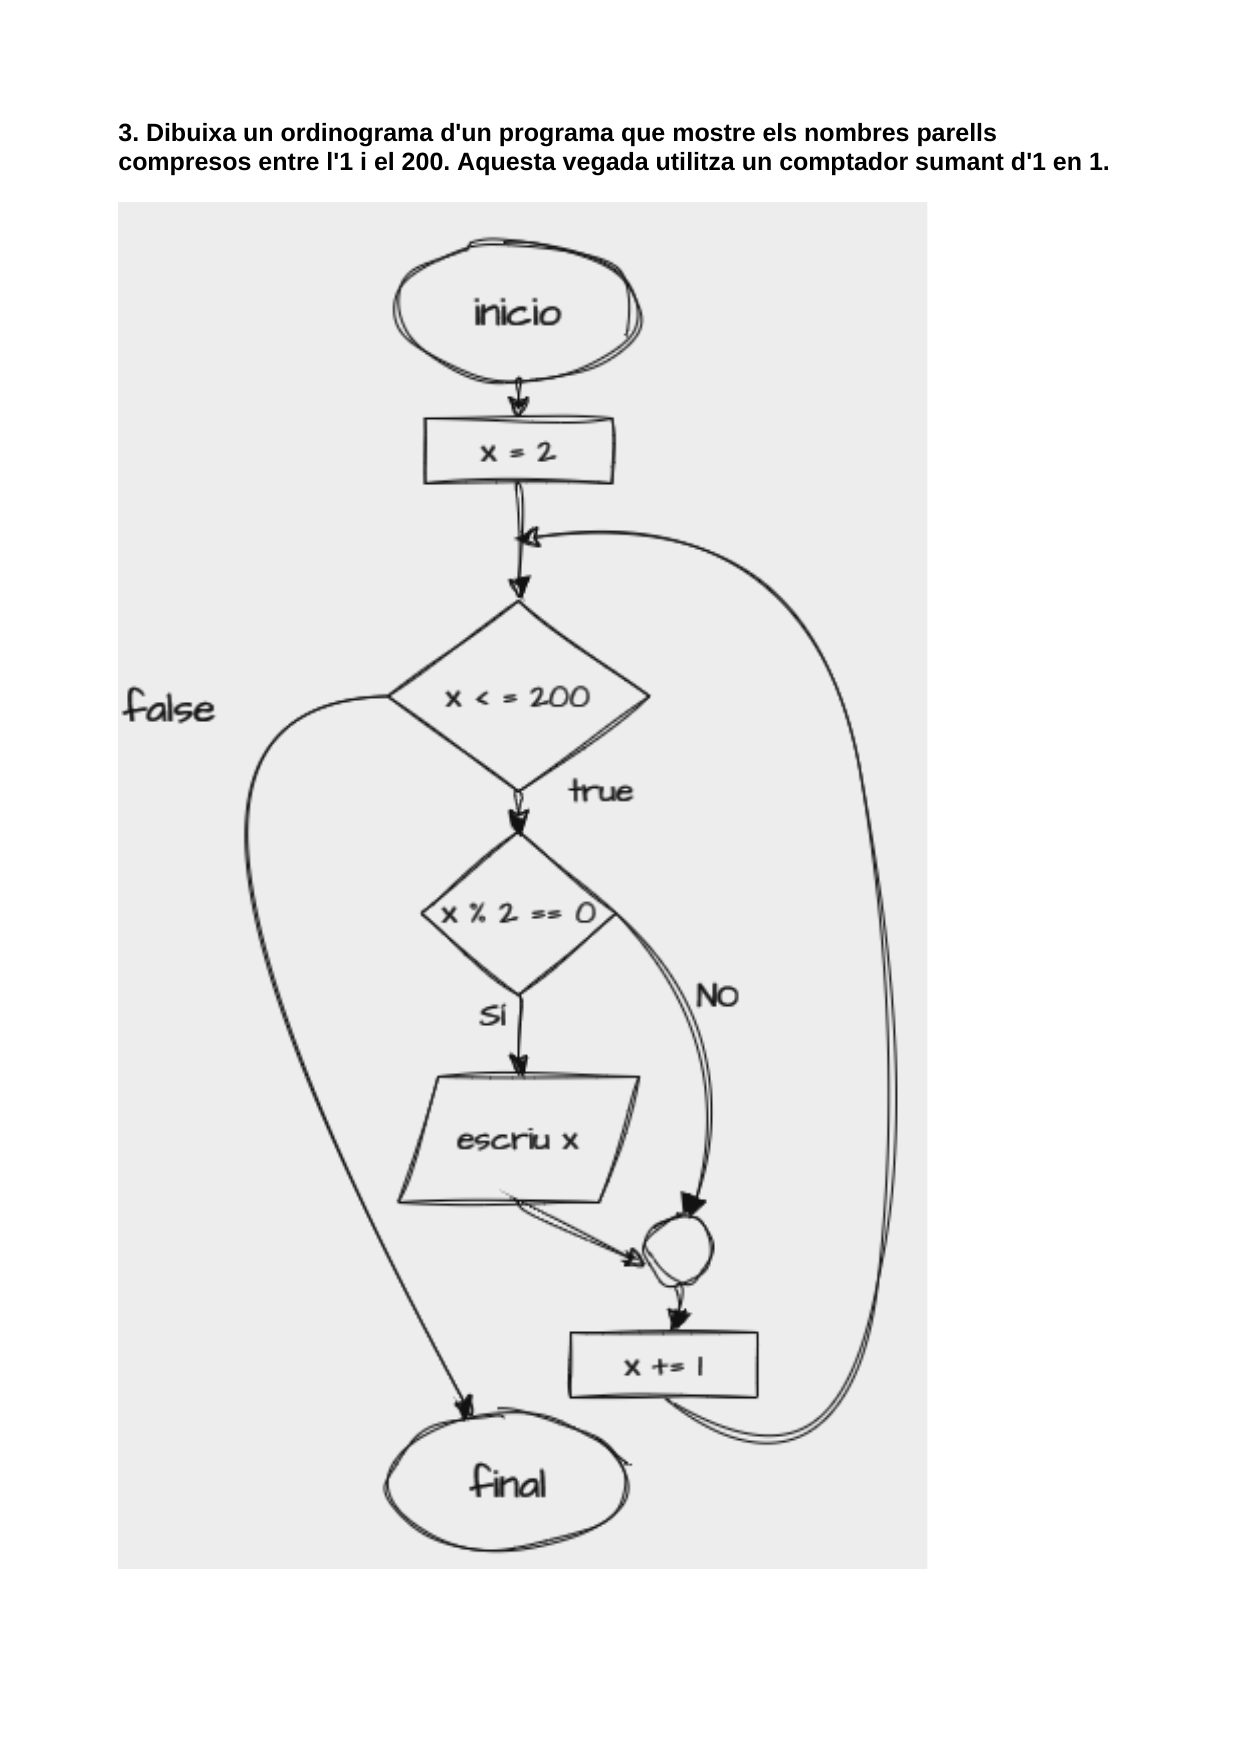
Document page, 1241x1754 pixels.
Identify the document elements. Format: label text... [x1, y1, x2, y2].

picture [118, 202, 928, 1569]
text 3. Dibuixa un ordinograma d'un programa que mostre els nombres parells compresos entre l'1 i el 200. Aquesta vegada utilitza un comptador sumant d'1 en 1. [118, 118, 1122, 176]
